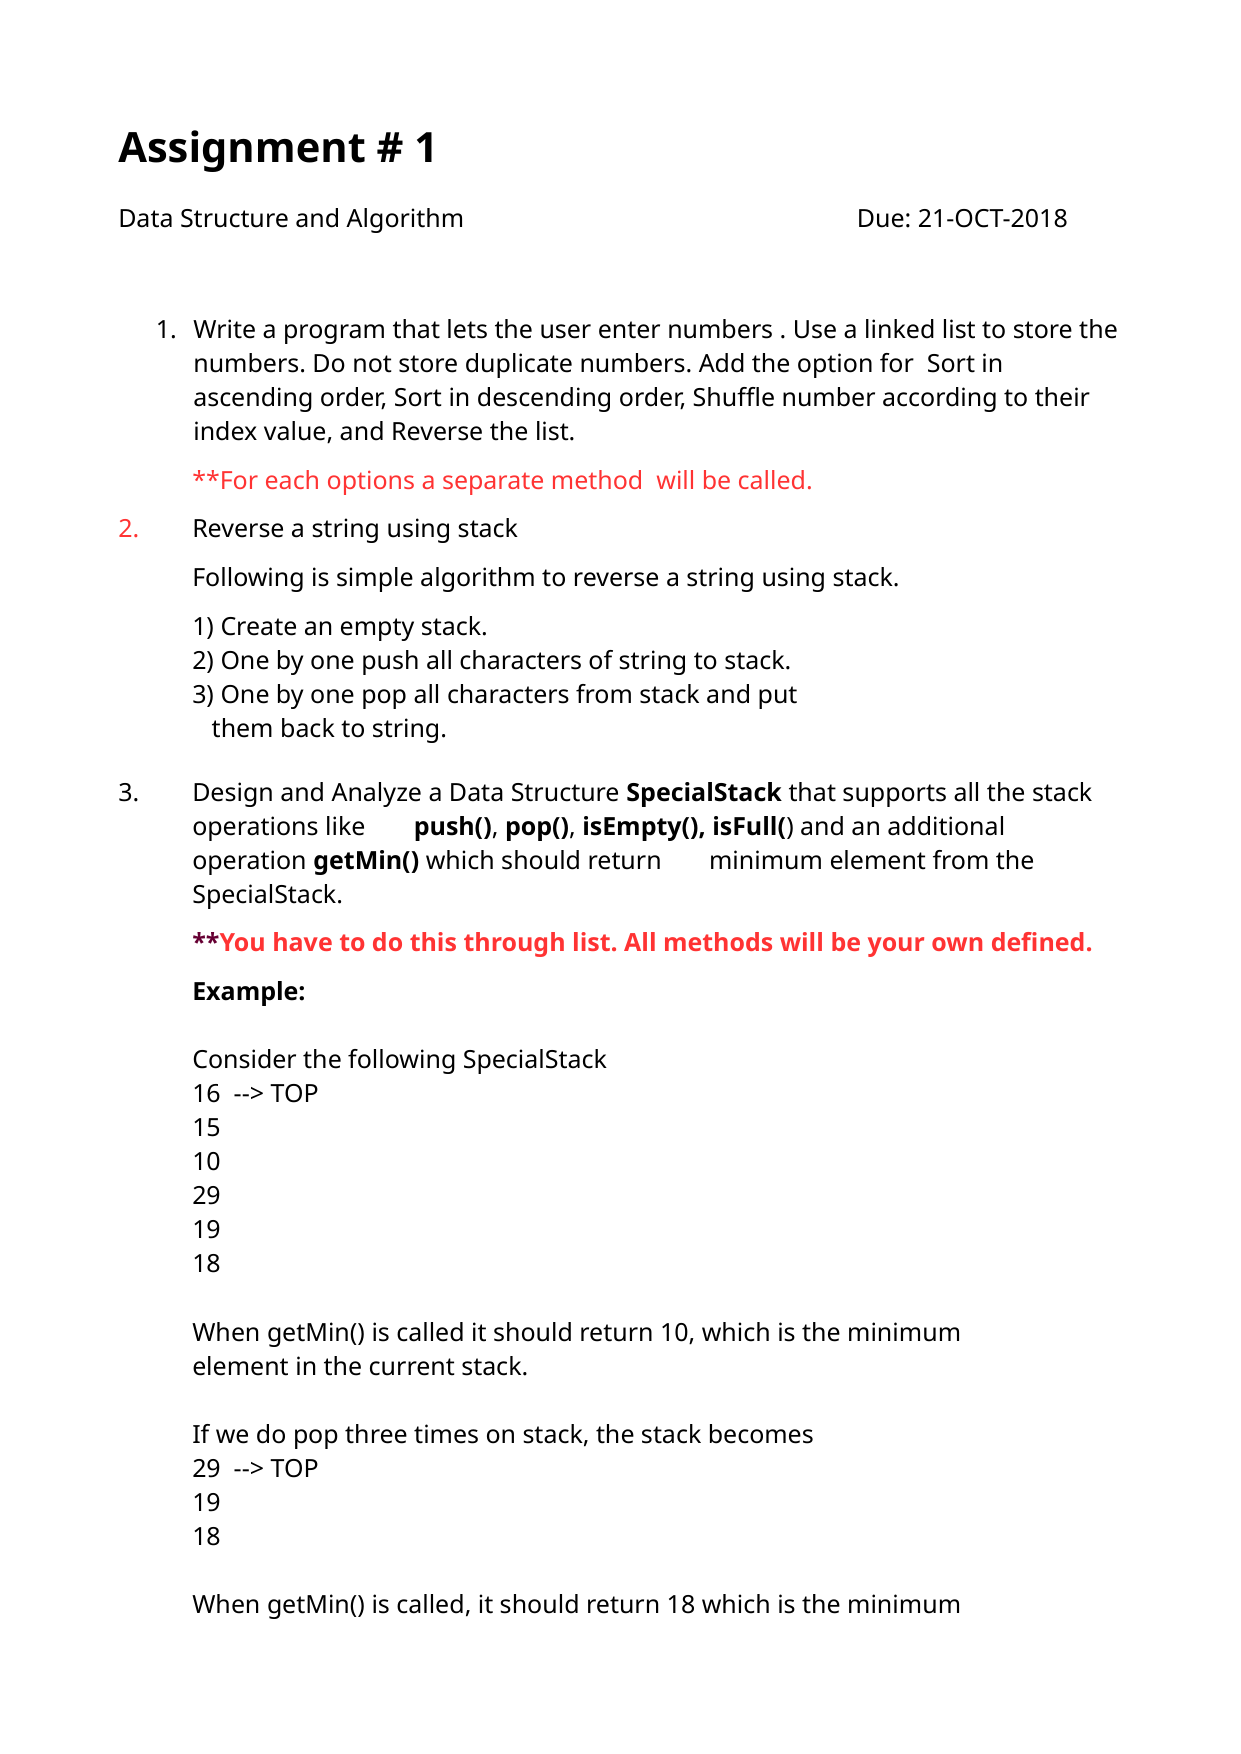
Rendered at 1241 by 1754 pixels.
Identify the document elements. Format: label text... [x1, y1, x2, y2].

list Write a program that lets the user enter numbers . Use a linked list to store the numbers. Do not store duplicate numbers. Add the option for Sort in ascending order, Sort in descending order, Shuffle number according to their index value, and Reverse the list. [156, 312, 1122, 448]
text 2) One by one push all characters of string to stack. [192, 642, 1122, 677]
text 1) Create an empty stack. [192, 608, 1122, 642]
text 16 --> TOP [192, 1076, 1122, 1110]
text When getMin() is called, it should return 18 which is the minimum [192, 1587, 1122, 1621]
text 15 [192, 1110, 1122, 1144]
text **For each options a separate method will be called. [118, 462, 1122, 497]
text 10 [192, 1144, 1122, 1178]
text element in the current stack. [192, 1348, 1122, 1382]
text Data Structure and Algorithm Due: 21-OCT-2018 [118, 201, 1122, 235]
text Following is simple algorithm to reverse a string using stack. [192, 560, 1122, 594]
text 3. Design and Analyze a Data Structure SpecialStack that supports all the stack operations like push(), pop(), isEmpty(), isFull() and an additional operation getMin() which should return minimum element from the SpecialStack. [118, 774, 1122, 910]
text 19 [192, 1484, 1122, 1519]
text 2. Reverse a string using stack [118, 511, 1122, 545]
text Assignment # 1 [118, 118, 1122, 175]
text 18 [192, 1246, 1122, 1280]
text 3) One by one pop all characters from stack and put [192, 677, 1122, 711]
text them back to string. [192, 711, 1122, 745]
text 29 [192, 1178, 1122, 1212]
text When getMin() is called it should return 10, which is the minimum [192, 1314, 1122, 1348]
text Consider the following SpecialStack [192, 1042, 1122, 1076]
text If we do pop three times on stack, the stack becomes [192, 1416, 1122, 1451]
text Example: [192, 974, 1122, 1008]
text **You have to do this through list. All methods will be your own defined. [118, 925, 1122, 959]
text 29 --> TOP [192, 1451, 1122, 1484]
text 19 [192, 1212, 1122, 1246]
text 18 [192, 1519, 1122, 1553]
